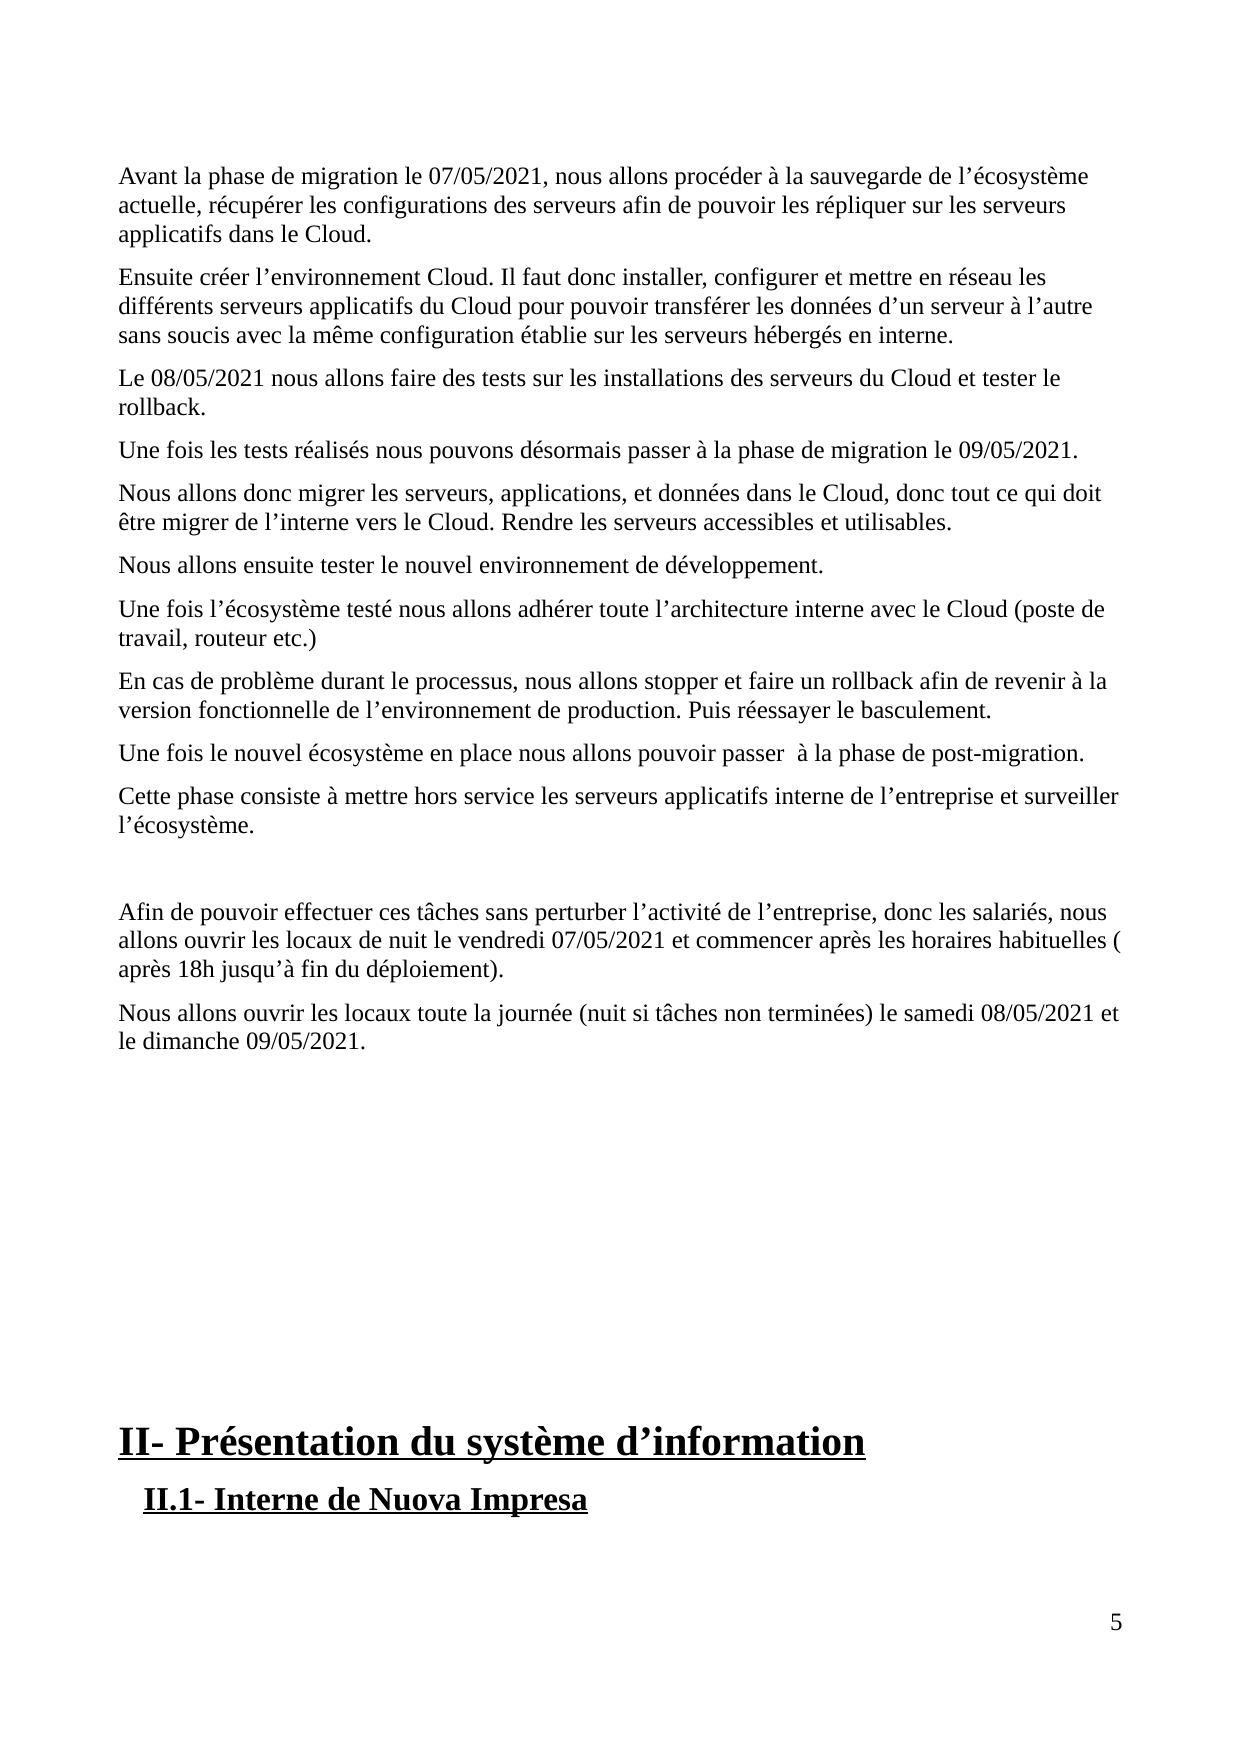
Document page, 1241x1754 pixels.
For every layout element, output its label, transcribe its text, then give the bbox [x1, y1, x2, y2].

text Avant la phase de migration le 07/05/2021, nous allons procéder à la sauvegarde de l’écosystème actuelle, récupérer les configurations des serveurs afin de pouvoir les répliquer sur les serveurs applicatifs dans le Cloud. [118, 161, 1122, 248]
text II- Présentation du système d’information [118, 1416, 1122, 1464]
text Ensuite créer l’environnement Cloud. Il faut donc installer, configurer et mettre en réseau les différents serveurs applicatifs du Cloud pour pouvoir transférer les données d’un serveur à l’autre sans soucis avec la même configuration établie sur les serveurs hébergés en interne. [118, 262, 1122, 348]
text II.1- Interne de Nuova Impresa [118, 1479, 1122, 1517]
text En cas de problème durant le processus, nous allons stopper et faire un rollback afin de revenir à la version fonctionnelle de l’environnement de production. Puis réessayer le basculement. [118, 666, 1122, 723]
text Cette phase consiste à mettre hors service les serveurs applicatifs interne de l’entreprise et surveiller l’écosystème. [118, 781, 1122, 839]
text Une fois l’écosystème testé nous allons adhérer toute l’architecture interne avec le Cloud (poste de travail, routeur etc.) [118, 594, 1122, 651]
text Une fois le nouvel écosystème en place nous allons pouvoir passer à la phase de post-migration. [118, 738, 1122, 767]
text Nous allons ouvrir les locaux toute la journée (nuit si tâches non terminées) le samedi 08/05/2021 et le dimanche 09/05/2021. [118, 998, 1122, 1055]
text Nous allons donc migrer les serveurs, applications, et données dans le Cloud, donc tout ce qui doit être migrer de l’interne vers le Cloud. Rendre les serveurs accessibles et utilisables. [118, 478, 1122, 536]
text Le 08/05/2021 nous allons faire des tests sur les installations des serveurs du Cloud et tester le rollback. [118, 363, 1122, 421]
text Afin de pouvoir effectuer ces tâches sans perturber l’activité de l’entreprise, donc les salariés, nous allons ouvrir les locaux de nuit le vendredi 07/05/2021 et commencer après les horaires habituelles ( après 18h jusqu’à fin du déploiement). [118, 897, 1122, 983]
text Une fois les tests réalisés nous pouvons désormais passer à la phase de migration le 09/05/2021. [118, 435, 1122, 464]
text Nous allons ensuite tester le nouvel environnement de développement. [118, 551, 1122, 579]
